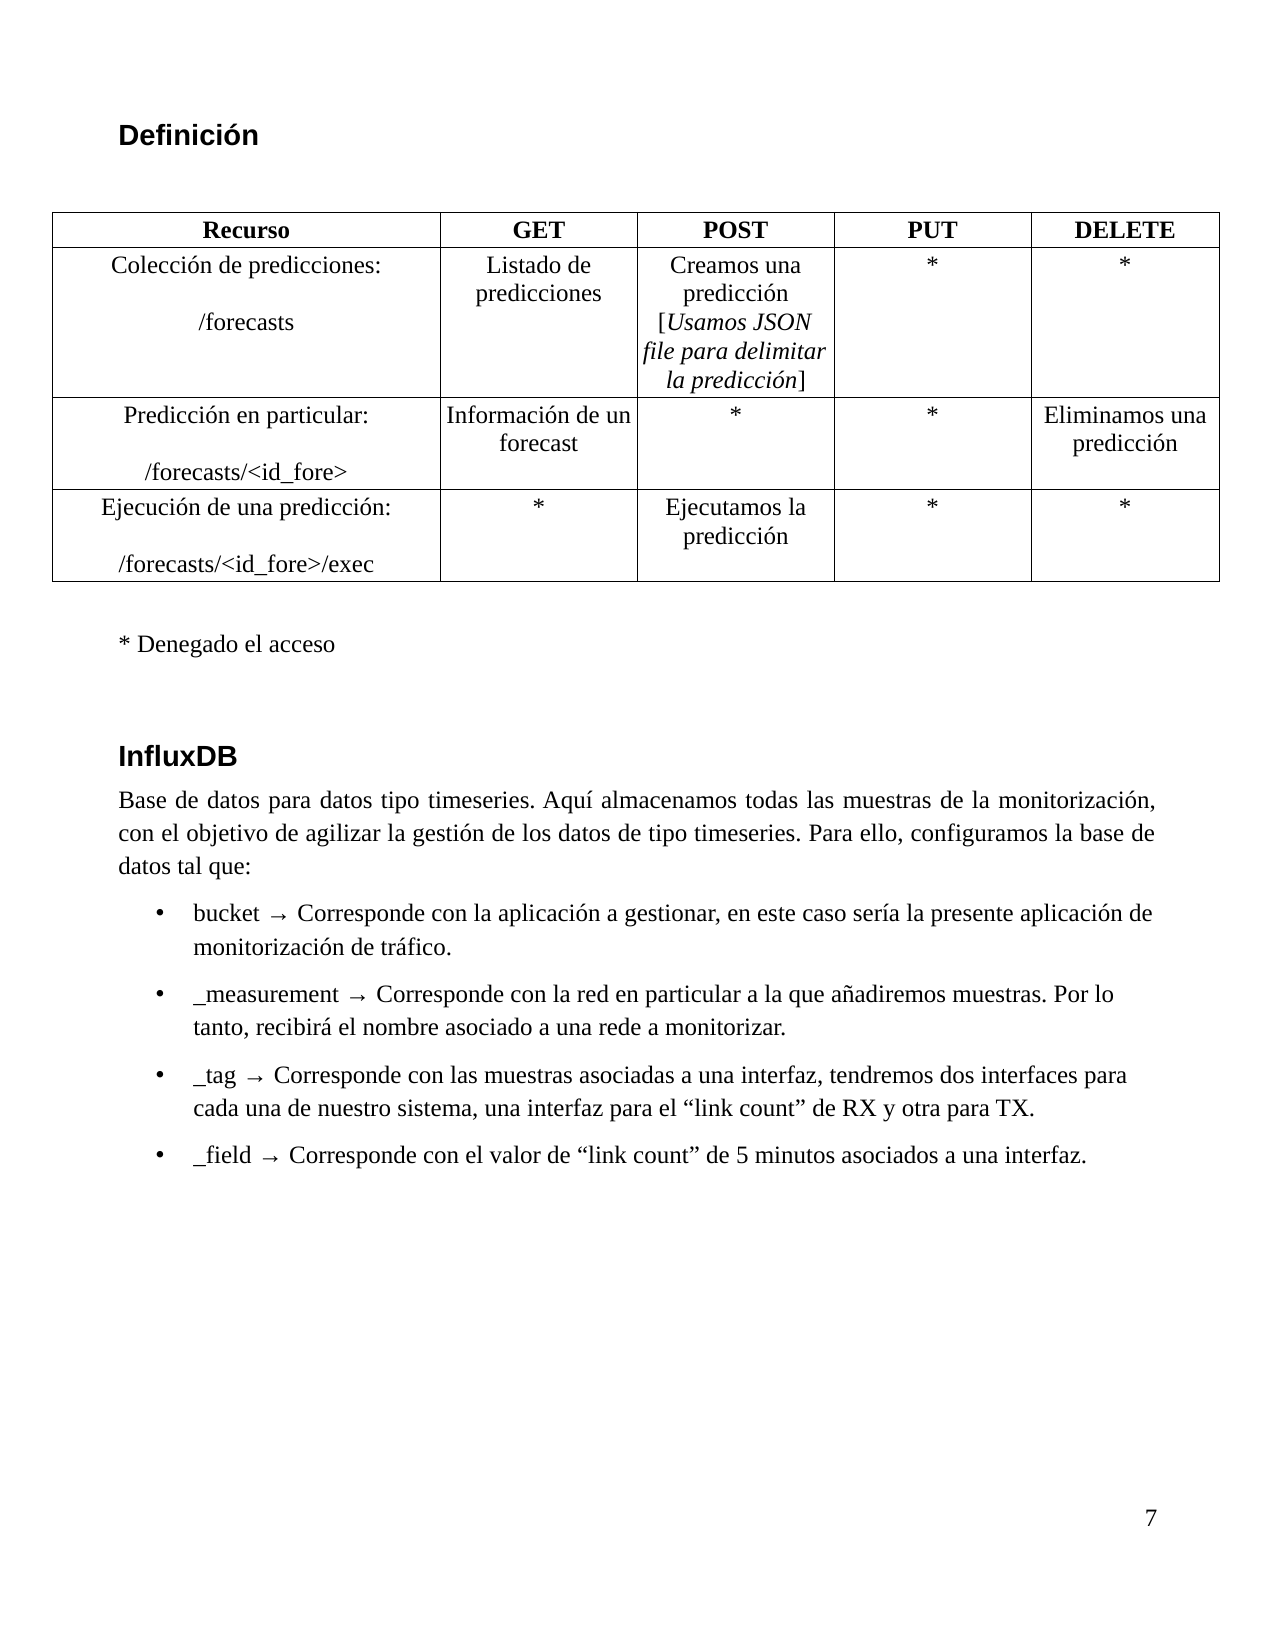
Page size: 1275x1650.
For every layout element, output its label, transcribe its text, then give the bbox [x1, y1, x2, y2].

table_cell Ejecutamos la predicción [638, 490, 834, 581]
table_cell Ejecución de una predicción: /forecasts/<id_fore>/exec [53, 490, 440, 581]
table_cell * [835, 248, 1031, 397]
table_header DELETE [1032, 213, 1219, 247]
text Base de datos para datos tipo timeseries. Aquí almacenamos todas las muestras de la monitorización, con el objetivo de agilizar la gestión de los datos de tipo timeseries. Para ello, configuramos la base de datos tal que: [118, 785, 1157, 880]
table_header Recurso [53, 213, 440, 247]
list bucket → Corresponde con la aplicación a gestionar, en este caso sería la presente aplicación de monitorización de tráfico. [156, 898, 1157, 960]
subtitle InfluxDB [118, 739, 1157, 772]
table_cell * [835, 398, 1031, 489]
table_cell Colección de predicciones: /forecasts [53, 248, 440, 397]
list _measurement → Corresponde con la red en particular a la que añadiremos muestras. Por lo tanto, recibirá el nombre asociado a una rede a monitorizar. [156, 979, 1157, 1041]
list _field → Corresponde con el valor de “link count” de 5 minutos asociados a una interfaz. [156, 1140, 1157, 1169]
table_cell Predicción en particular: /forecasts/<id_fore> [53, 398, 440, 489]
subtitle Definición [118, 118, 1157, 152]
table_cell Eliminamos una predicción [1032, 398, 1219, 489]
table_cell * [638, 398, 834, 489]
table_cell * [1032, 248, 1219, 397]
table_cell Información de un forecast [441, 398, 637, 489]
text * Denegado el acceso [118, 629, 1157, 658]
table_cell * [1032, 490, 1219, 581]
list _tag → Corresponde con las muestras asociadas a una interfaz, tendremos dos interfaces para cada una de nuestro sistema, una interfaz para el “link count” de RX y otra para TX. [156, 1060, 1157, 1122]
table_header GET [441, 213, 637, 247]
table_cell Creamos una predicción [Usamos JSON file para delimitar la predicción] [638, 248, 834, 397]
table_header PUT [835, 213, 1031, 247]
table_cell * [441, 490, 637, 581]
table_header POST [638, 213, 834, 247]
table_cell Listado de predicciones [441, 248, 637, 397]
table_cell * [835, 490, 1031, 581]
